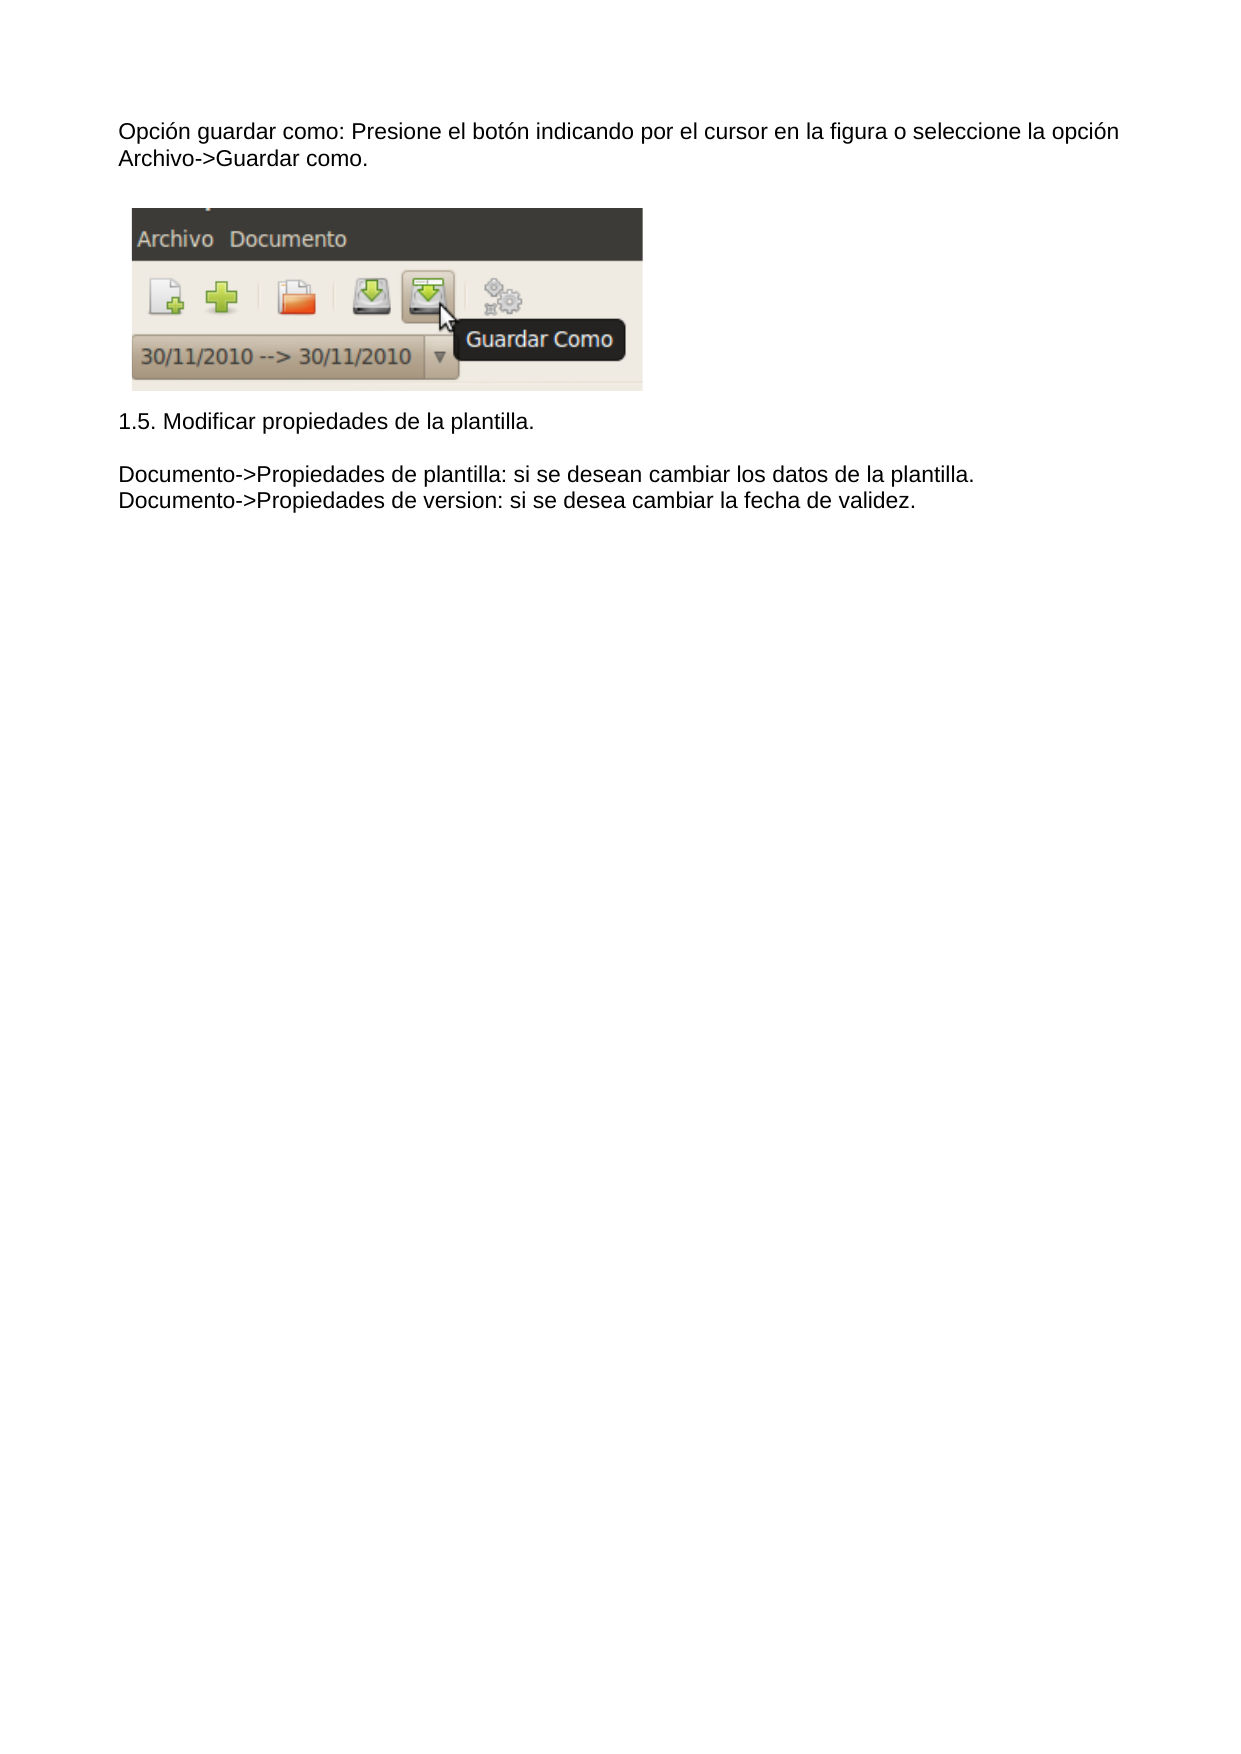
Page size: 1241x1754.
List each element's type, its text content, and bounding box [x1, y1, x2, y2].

text 1.5. Modificar propiedades de la plantilla. [118, 408, 1122, 434]
text Opción guardar como: Presione el botón indicando por el cursor en la figura o seleccione la opción Archivo->Guardar como. [118, 118, 1122, 171]
picture [131, 208, 643, 391]
text Documento->Propiedades de version: si se desea cambiar la fecha de validez. [118, 487, 1122, 513]
text Documento->Propiedades de plantilla: si se desean cambiar los datos de la plantilla. [118, 461, 1122, 487]
